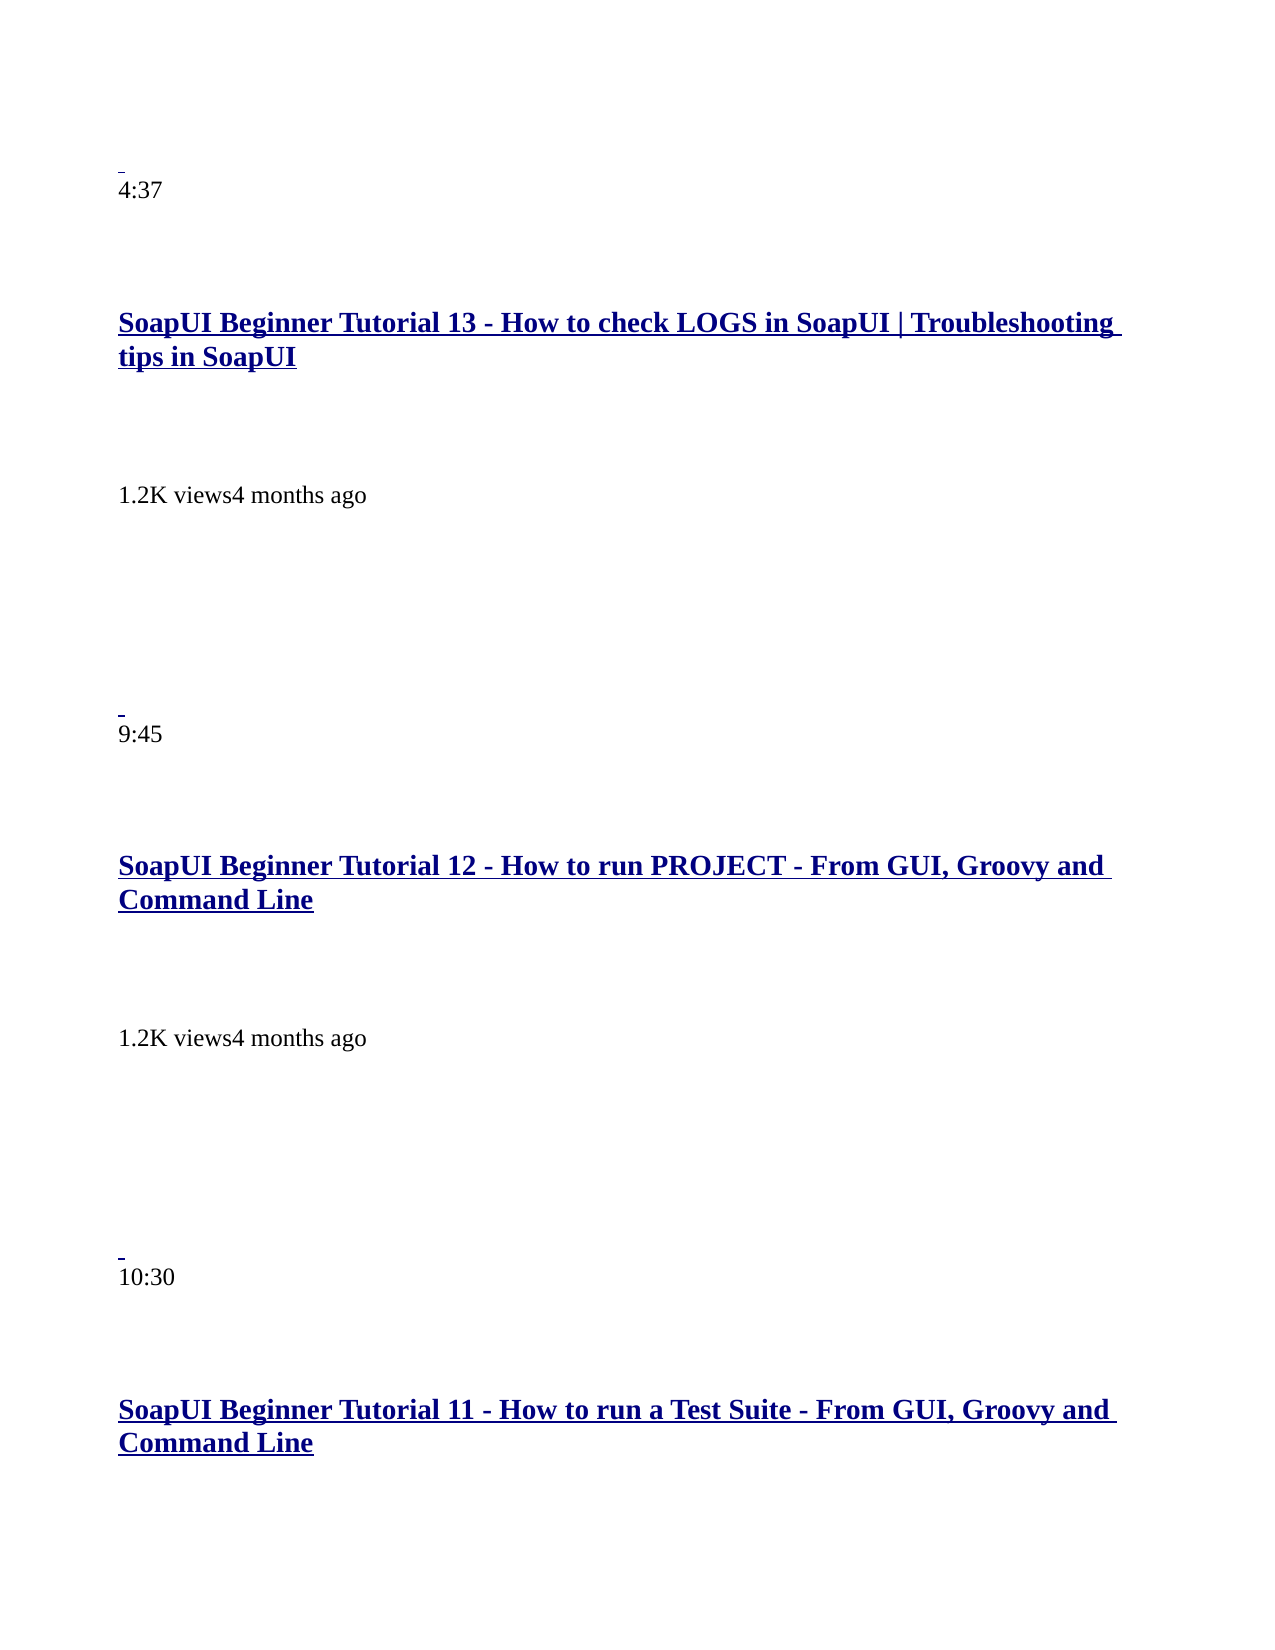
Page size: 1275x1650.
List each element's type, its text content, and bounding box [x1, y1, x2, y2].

text 4:37 [118, 176, 1157, 204]
subtitle SoapUI Beginner Tutorial 12 - How to run PROJECT - From GUI, Groovy and Command Line [118, 848, 1157, 916]
text 1.2K views4 months ago [118, 480, 1157, 509]
text 10:30 [118, 1262, 1157, 1291]
subtitle SoapUI Beginner Tutorial 11 - How to run a Test Suite - From GUI, Groovy and Command Line [118, 1392, 1157, 1459]
subtitle SoapUI Beginner Tutorial 13 - How to check LOGS in SoapUI | Troubleshooting tips in SoapUI [118, 305, 1157, 372]
text 1.2K views4 months ago [118, 1023, 1157, 1052]
text 9:45 [118, 719, 1157, 748]
